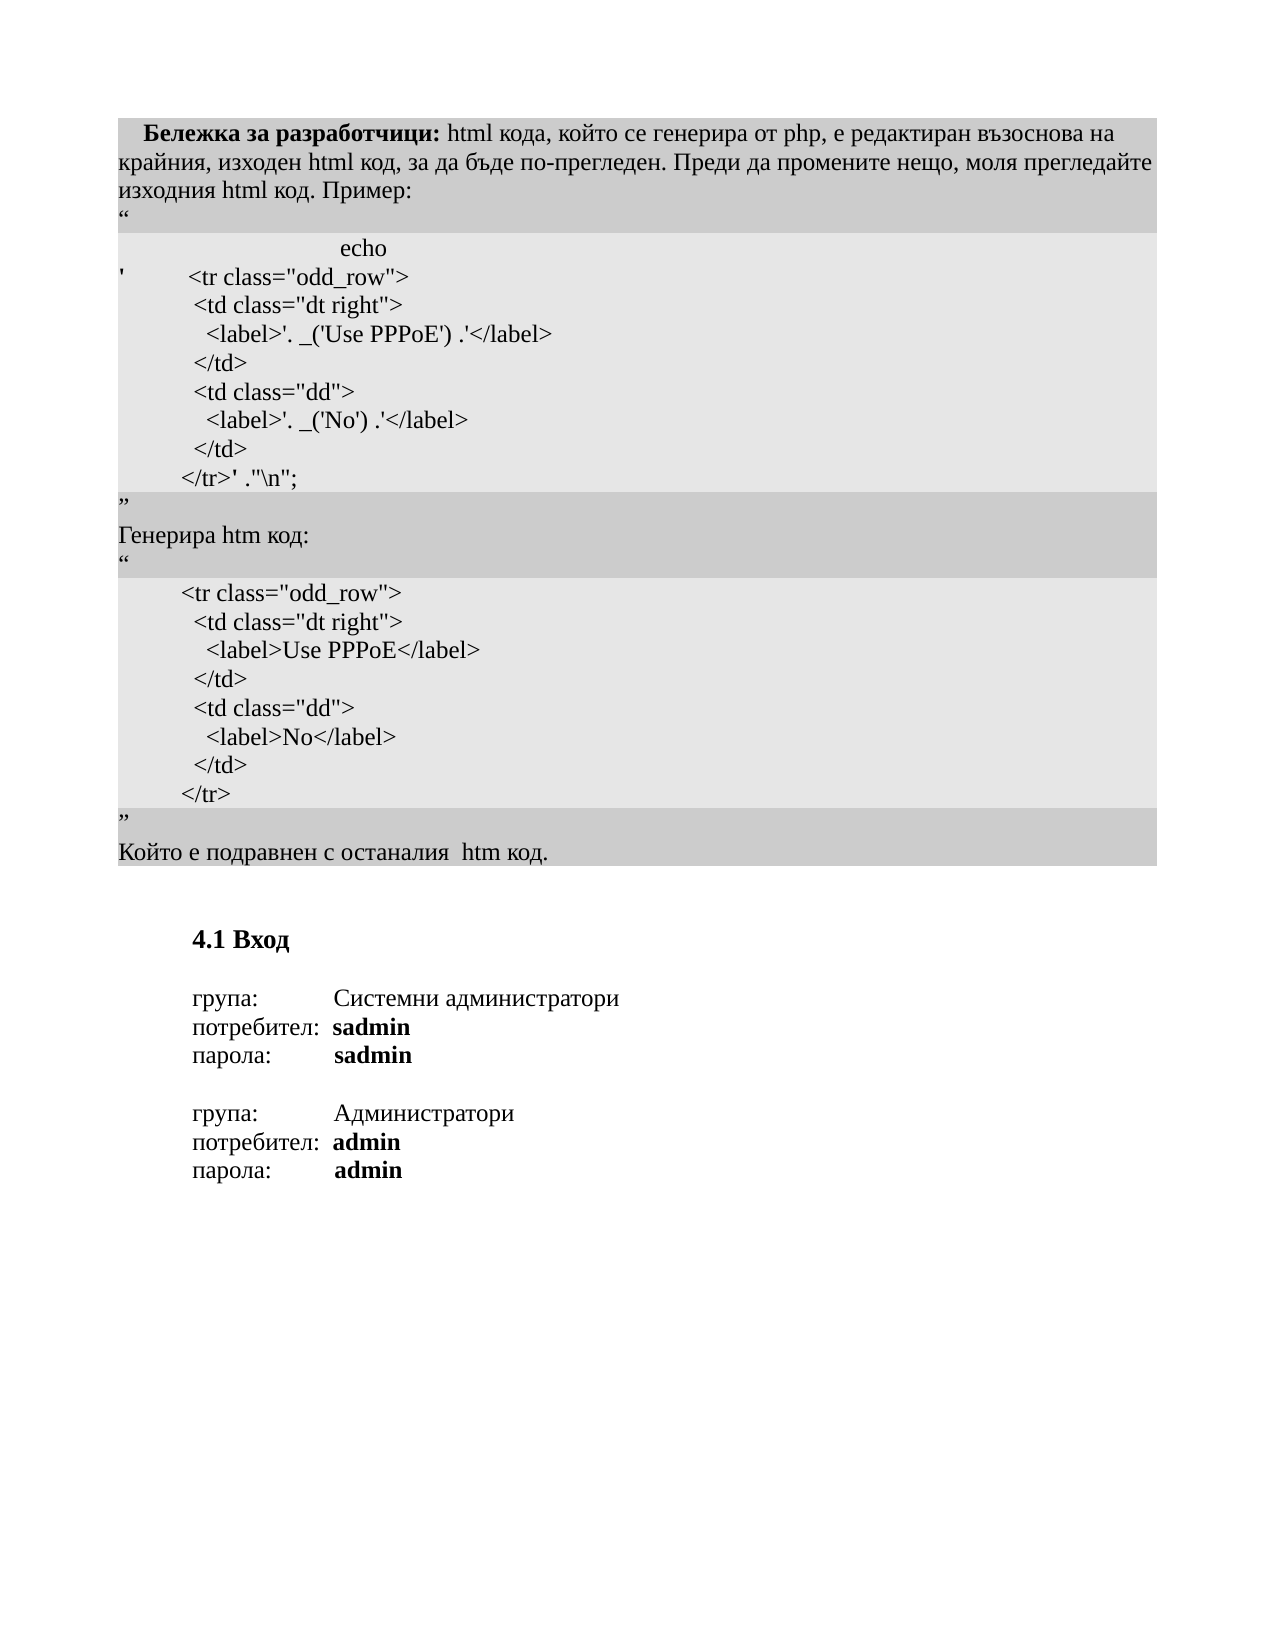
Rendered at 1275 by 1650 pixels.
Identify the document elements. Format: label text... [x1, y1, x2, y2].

text </td> [118, 664, 1157, 693]
text “ [118, 549, 1157, 578]
text </tr> [118, 779, 1157, 808]
text потребител: sadmin [192, 1012, 1157, 1041]
text <label>'. _('No') .'</label> [118, 406, 1157, 434]
text ” [118, 492, 1157, 521]
text <td class="dt right"> [118, 607, 1157, 636]
text <label>'. _('Use PPPoE') .'</label> [118, 319, 1157, 348]
text Генерира htm код: [118, 521, 1157, 549]
text ” [118, 808, 1157, 837]
text група: Администратори [192, 1098, 1157, 1127]
text 4.1 Вход [192, 923, 1157, 954]
text потребител: admin [192, 1127, 1157, 1156]
text “ [118, 204, 1157, 233]
text Бележка за разработчици: html кода, който се генерира от php, е редактиран възоснова на крайния, изходен html код, за да бъде по-прегледен. Преди да промените нещо, моля прегледайте изходния html код. Пример: [118, 118, 1157, 204]
text </tr>' ."\n"; [118, 463, 1157, 492]
text echo [118, 233, 1157, 262]
text </td> [118, 434, 1157, 463]
text ' <tr class="odd_row"> [118, 262, 1157, 291]
text <label>No</label> [118, 722, 1157, 751]
text група: Системни администратори [192, 983, 1157, 1012]
text <label>Use PPPoE</label> [118, 636, 1157, 664]
text </td> [118, 348, 1157, 377]
text парола: admin [192, 1156, 1157, 1184]
text <td class="dd"> [118, 377, 1157, 406]
text <td class="dt right"> [118, 291, 1157, 319]
text <tr class="odd_row"> [118, 578, 1157, 607]
text </td> [118, 751, 1157, 779]
text <td class="dd"> [118, 693, 1157, 722]
text парола: sadmin [192, 1041, 1157, 1069]
text Който е подравнен с останалия htm код. [118, 837, 1157, 866]
